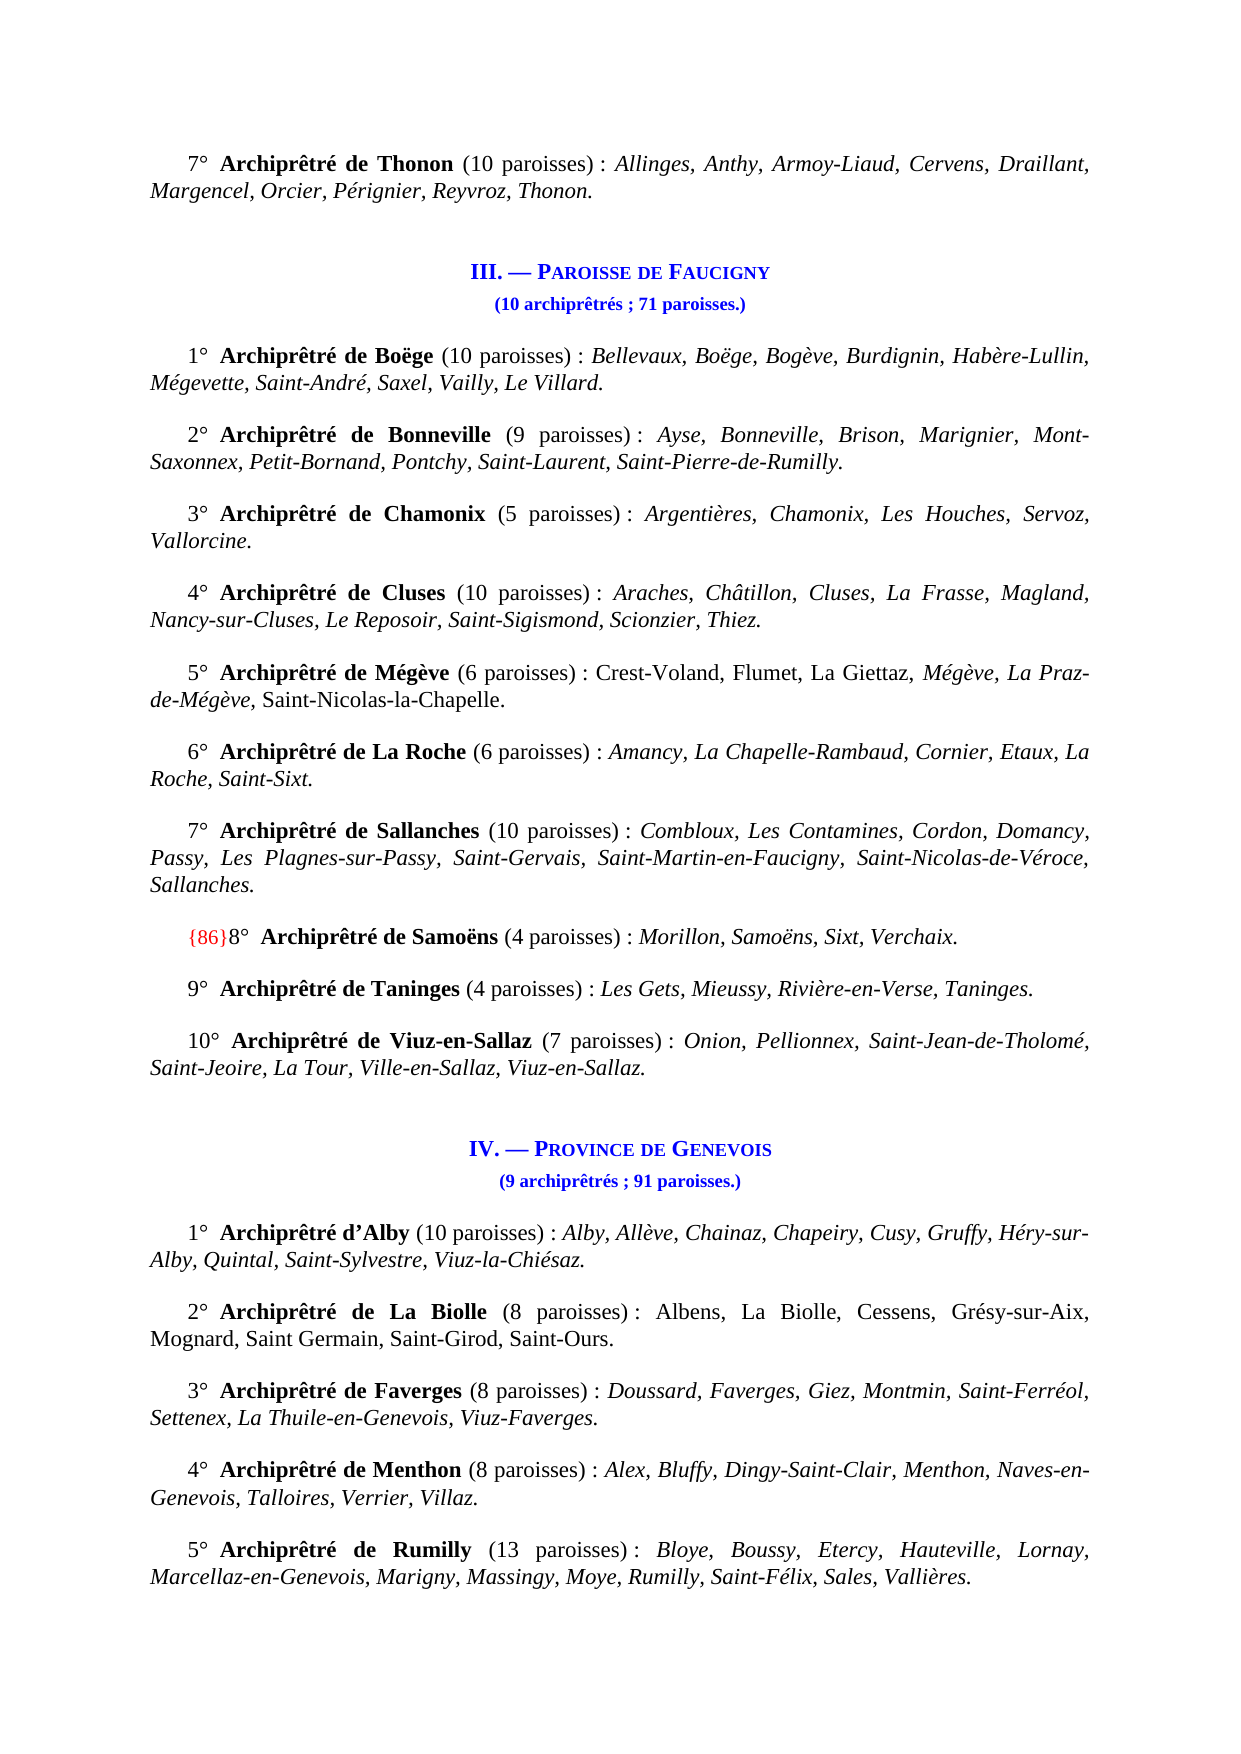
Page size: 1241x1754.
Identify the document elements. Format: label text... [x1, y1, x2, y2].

text 4° Archiprêtré de Menthon (8 paroisses) : Alex, Bluffy, Dingy-Saint-Clair, Menthon, Naves-en-Genevois, Talloires, Verrier, Villaz. [150, 1456, 1090, 1510]
text 4° Archiprêtré de Cluses (10 paroisses) : Araches, Châtillon, Cluses, La Frasse, Magland, Nancy-sur-Cluses, Le Reposoir, Saint-Sigismond, Scionzier, Thiez. [150, 579, 1090, 633]
text {86}8° Archiprêtré de Samoëns (4 paroisses) : Morillon, Samoëns, Sixt, Verchaix. [150, 923, 1090, 950]
text 7° Archiprêtré de Thonon (10 paroisses) : Allinges, Anthy, Armoy-Liaud, Cervens, Draillant, Margencel, Orcier, Pérignier, Reyvroz, Thonon. [150, 150, 1090, 204]
text 2° Archiprêtré de Bonneville (9 paroisses) : Ayse, Bonneville, Brison, Marignier, Mont-Saxonnex, Petit-Bornand, Pontchy, Saint-Laurent, Saint-Pierre-de-Rumilly. [150, 421, 1090, 475]
text 5° Archiprêtré de Mégève (6 paroisses) : Crest-Voland, Flumet, La Giettaz, Mégève, La Praz-de-Mégève, Saint-Nicolas-la-Chapelle. [150, 658, 1090, 712]
text IV. — Province de Genevois (9 archiprêtrés ; 91 paroisses.) [150, 1131, 1090, 1194]
text 10° Archiprêtré de Viuz-en-Sallaz (7 paroisses) : Onion, Pellionnex, Saint-Jean-de-Tholomé, Saint-Jeoire, La Tour, Ville-en-Sallaz, Viuz-en-Sallaz. [150, 1027, 1090, 1081]
text 6° Archiprêtré de La Roche (6 paroisses) : Amancy, La Chapelle-Rambaud, Cornier, Etaux, La Roche, Saint-Sixt. [150, 737, 1090, 792]
text III. — Paroisse de Faucigny (10 archiprêtrés ; 71 paroisses.) [150, 254, 1090, 317]
text 9° Archiprêtré de Taninges (4 paroisses) : Les Gets, Mieussy, Rivière-en-Verse, Taninges. [150, 975, 1090, 1002]
text 3° Archiprêtré de Faverges (8 paroisses) : Doussard, Faverges, Giez, Montmin, Saint-Ferréol, Settenex, La Thuile-en-Genevois, Viuz-Faverges. [150, 1377, 1090, 1431]
text 7° Archiprêtré de Sallanches (10 paroisses) : Combloux, Les Contamines, Cordon, Domancy, Passy, Les Plagnes-sur-Passy, Saint-Gervais, Saint-Martin-en-Faucigny, Saint-Nicolas-de-Véroce, Sallanches. [150, 817, 1090, 898]
text 3° Archiprêtré de Chamonix (5 paroisses) : Argentières, Chamonix, Les Houches, Servoz, Vallorcine. [150, 500, 1090, 554]
text 2° Archiprêtré de La Biolle (8 paroisses) : Albens, La Biolle, Cessens, Grésy-sur-Aix, Mognard, Saint Germain, Saint-Girod, Saint-Ours. [150, 1298, 1090, 1352]
text 5° Archiprêtré de Rumilly (13 paroisses) : Bloye, Boussy, Etercy, Hauteville, Lornay, Marcellaz-en-Genevois, Marigny, Massingy, Moye, Rumilly, Saint-Félix, Sales, Vallières. [150, 1535, 1090, 1589]
text 1° Archiprêtré d’Alby (10 paroisses) : Alby, Allève, Chainaz, Chapeiry, Cusy, Gruffy, Héry-sur-Alby, Quintal, Saint-Sylvestre, Viuz-la-Chiésaz. [150, 1219, 1090, 1273]
text 1° Archiprêtré de Boëge (10 paroisses) : Bellevaux, Boëge, Bogève, Burdignin, Habère-Lullin, Mégevette, Saint-André, Saxel, Vailly, Le Villard. [150, 342, 1090, 396]
